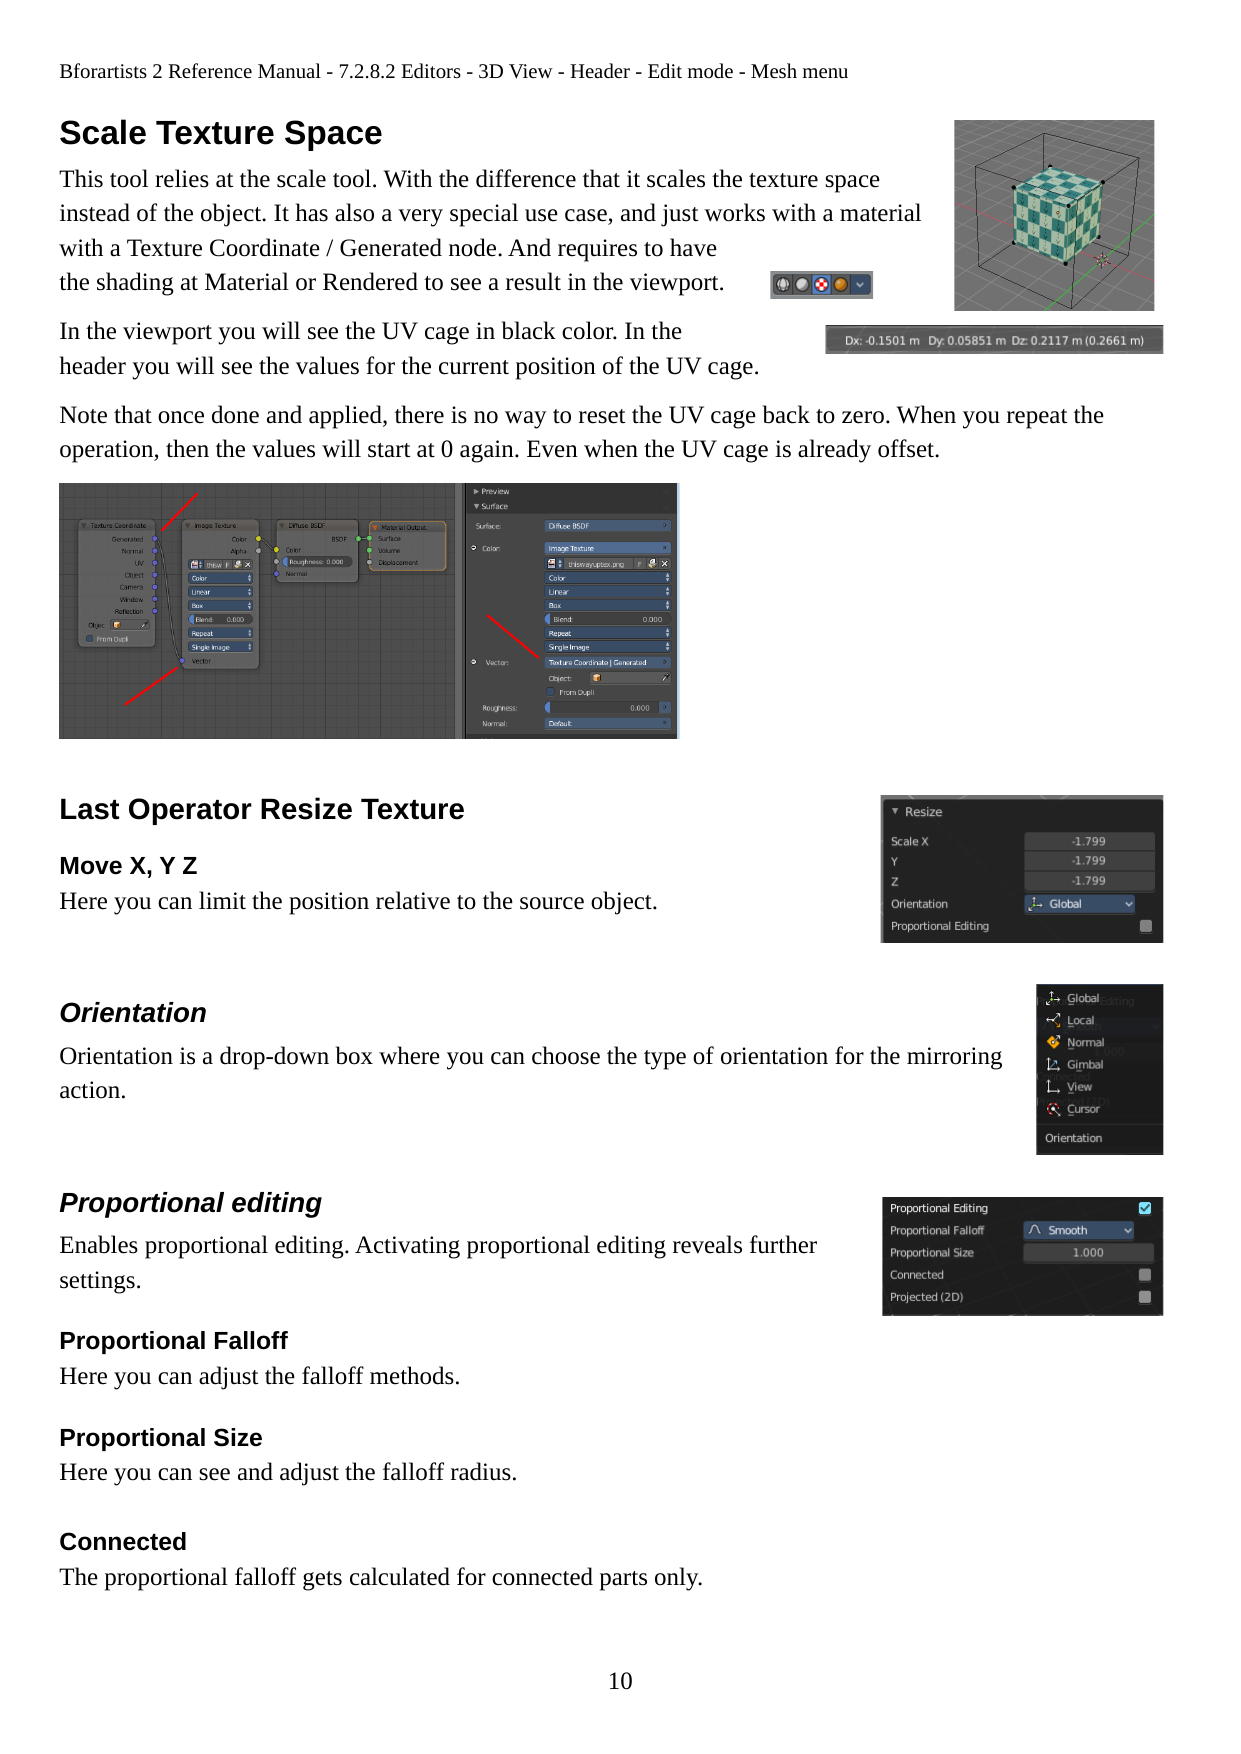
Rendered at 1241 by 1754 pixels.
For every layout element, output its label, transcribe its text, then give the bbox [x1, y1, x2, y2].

subtitle Scale Texture Space [59, 113, 1181, 151]
subtitle Last Operator Resize Texture [59, 792, 1181, 826]
picture [770, 271, 874, 299]
text Orientation is a drop-down box where you can choose the type of orientation for the mirroring action. [59, 1041, 1036, 1104]
picture [59, 483, 680, 739]
picture [825, 325, 1164, 354]
picture [1036, 984, 1164, 1155]
text Here you can see and adjust the falloff radius. [59, 1457, 1181, 1486]
text In the viewport you will see the UV cage in black color. In the header you will see the values for the current position of the UV cage. [59, 316, 1181, 379]
subtitle Orientation [59, 996, 1036, 1028]
subtitle Proportional Falloff [59, 1326, 1181, 1355]
picture [882, 1197, 1164, 1316]
subtitle Proportional Size [59, 1423, 1181, 1451]
text Here you can adjust the falloff methods. [59, 1361, 1181, 1390]
subtitle Proportional editing [59, 1186, 1181, 1218]
subtitle Connected [59, 1527, 1181, 1556]
text The proportional falloff gets calculated for connected parts only. [59, 1562, 1181, 1591]
text This tool relies at the scale tool. With the difference that it scales the texture space instead of the object. It has also a very special use case, and just works with a material with a Texture Coordinate / Generated node. And requires to have the shading at Material or Rendered to see a result in the viewport. [59, 164, 954, 296]
text Note that once done and applied, there is no way to reset the UV cage back to zero. When you repeat the operation, then the values will start at 0 again. Even when the UV cage is already offset. [59, 400, 1181, 463]
subtitle [1164, 996, 1181, 1028]
subtitle Move X, Y Z [59, 851, 880, 879]
picture [880, 795, 1164, 943]
text Enables proportional editing. Activating proportional editing reveals further settings. [59, 1230, 882, 1293]
picture [954, 120, 1155, 311]
subtitle [1164, 851, 1181, 879]
text Here you can limit the position relative to the source object. [59, 886, 880, 914]
